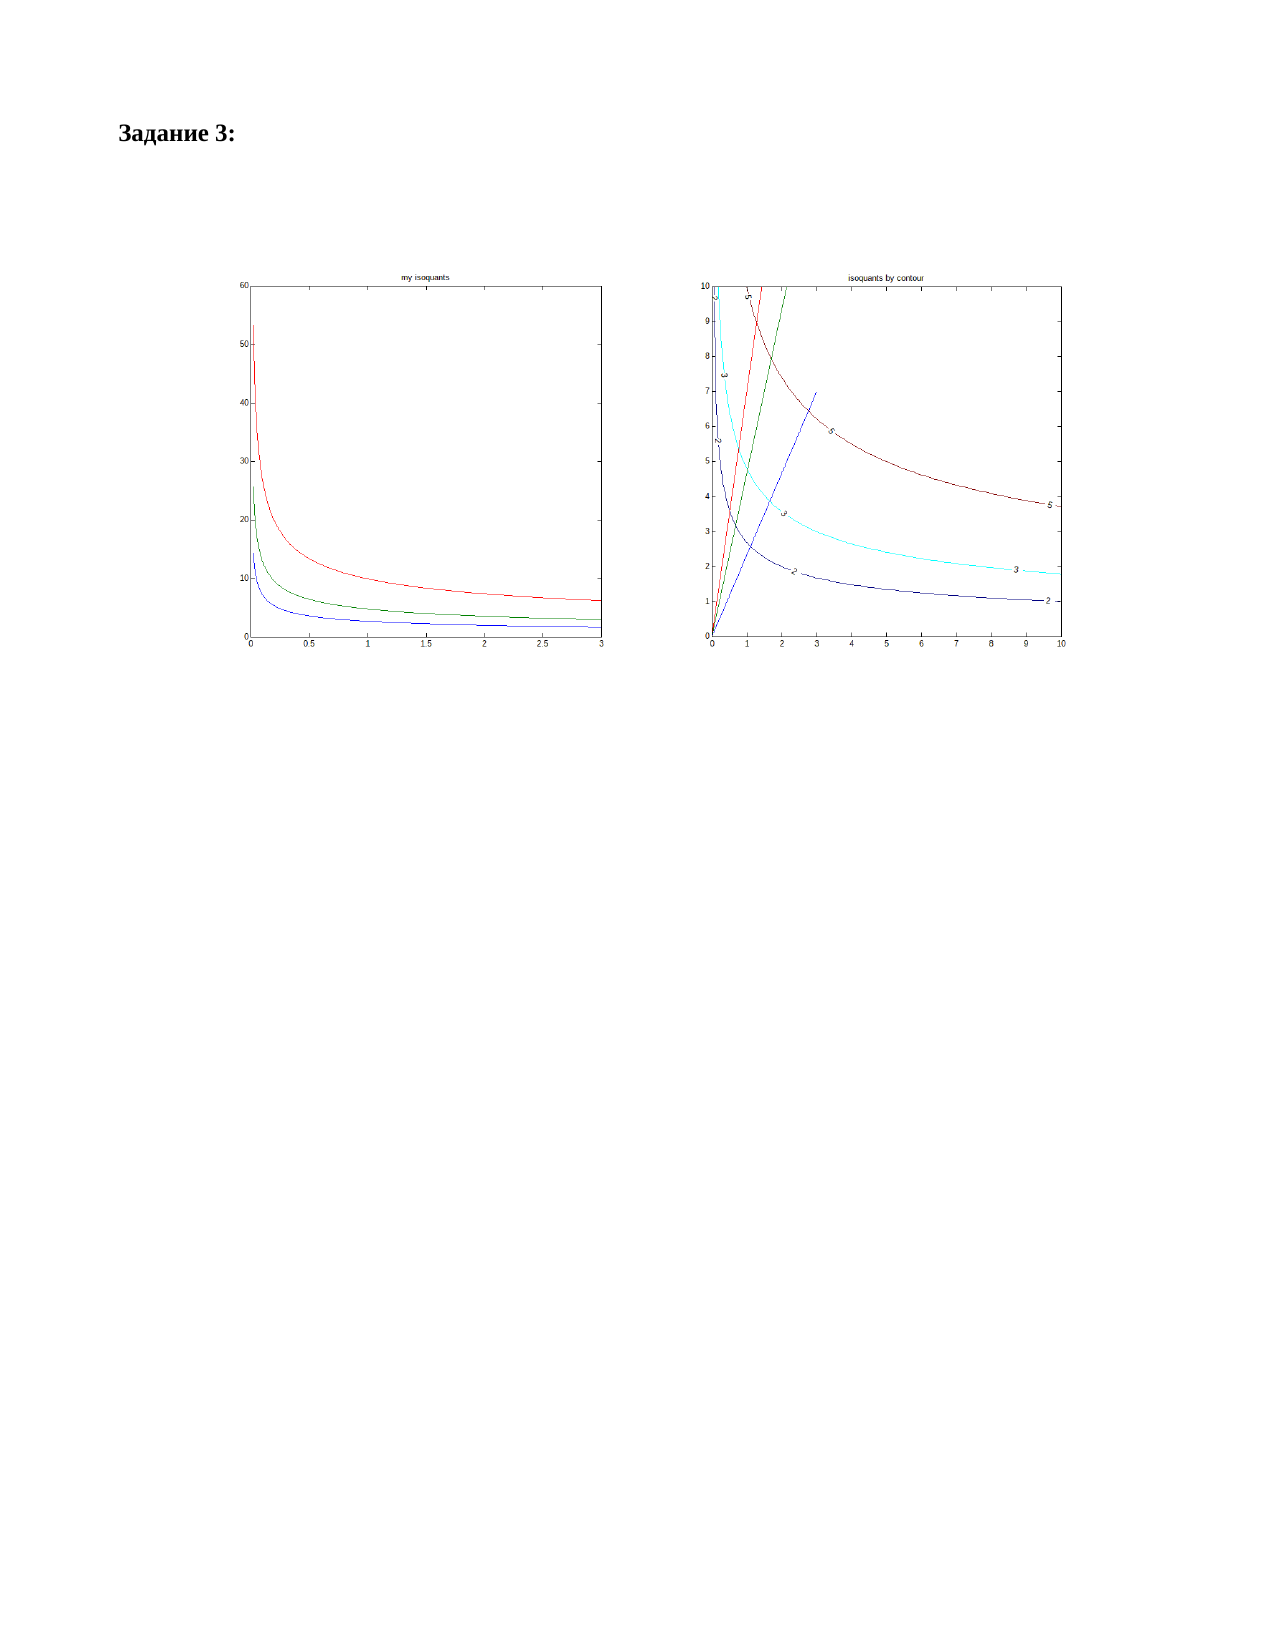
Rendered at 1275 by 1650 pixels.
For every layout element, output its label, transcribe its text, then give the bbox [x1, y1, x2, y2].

text Задание 3: [118, 118, 1157, 147]
picture [115, 175, 1160, 769]
